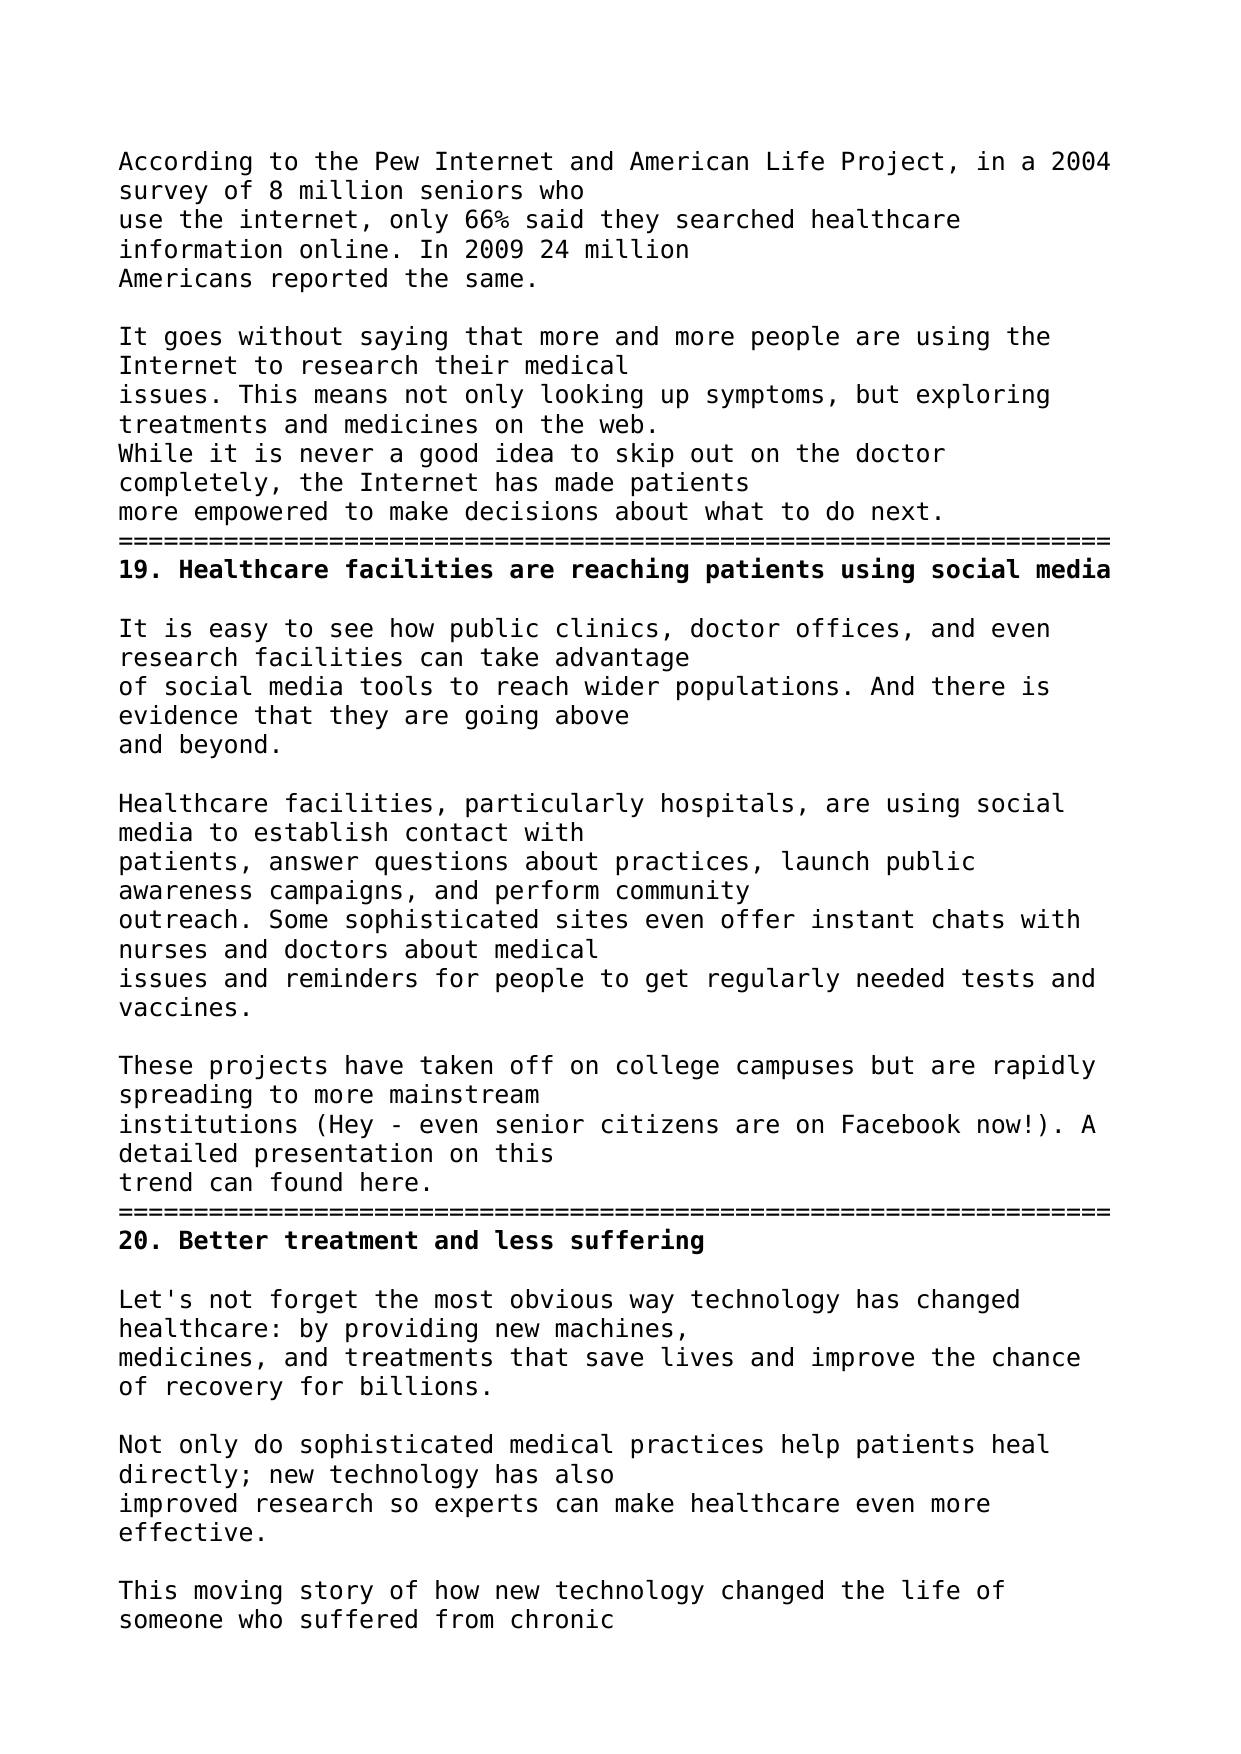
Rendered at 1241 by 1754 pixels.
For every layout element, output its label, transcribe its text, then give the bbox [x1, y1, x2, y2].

text ================================================================== [118, 1197, 1122, 1226]
text improved research so experts can make healthcare even more effective. [118, 1489, 1122, 1547]
text Americans reported the same. [118, 264, 1122, 293]
text Let's not forget the most obvious way technology has changed healthcare: by providing new machines, [118, 1285, 1122, 1343]
text It goes without saying that more and more people are using the Internet to research their medical [118, 322, 1122, 381]
text 19. Healthcare facilities are reaching patients using social media [118, 556, 1122, 585]
text issues. This means not only looking up symptoms, but exploring treatments and medicines on the web. [118, 381, 1122, 439]
text 20. Better treatment and less suffering [118, 1226, 1122, 1256]
text This moving story of how new technology changed the life of someone who suffered from chronic [118, 1576, 1122, 1635]
text issues and reminders for people to get regularly needed tests and vaccines. [118, 964, 1122, 1022]
text ================================================================== [118, 526, 1122, 556]
text more empowered to make decisions about what to do next. [118, 497, 1122, 526]
text These projects have taken off on college campuses but are rapidly spreading to more mainstream [118, 1051, 1122, 1110]
text institutions (Hey - even senior citizens are on Facebook now!). A detailed presentation on this [118, 1110, 1122, 1168]
text outreach. Some sophisticated sites even offer instant chats with nurses and doctors about medical [118, 906, 1122, 964]
text of social media tools to reach wider populations. And there is evidence that they are going above [118, 672, 1122, 731]
text and beyond. [118, 731, 1122, 760]
text Healthcare facilities, particularly hospitals, are using social media to establish contact with [118, 789, 1122, 847]
text Not only do sophisticated medical practices help patients heal directly; new technology has also [118, 1431, 1122, 1489]
text medicines, and treatments that save lives and improve the chance of recovery for billions. [118, 1343, 1122, 1401]
text use the internet, only 66% said they searched healthcare information online. In 2009 24 million [118, 206, 1122, 264]
text patients, answer questions about practices, launch public awareness campaigns, and perform community [118, 847, 1122, 906]
text trend can found here. [118, 1168, 1122, 1197]
text It is easy to see how public clinics, doctor offices, and even research facilities can take advantage [118, 614, 1122, 672]
text According to the Pew Internet and American Life Project, in a 2004 survey of 8 million seniors who [118, 147, 1122, 206]
text While it is never a good idea to skip out on the doctor completely, the Internet has made patients [118, 439, 1122, 497]
